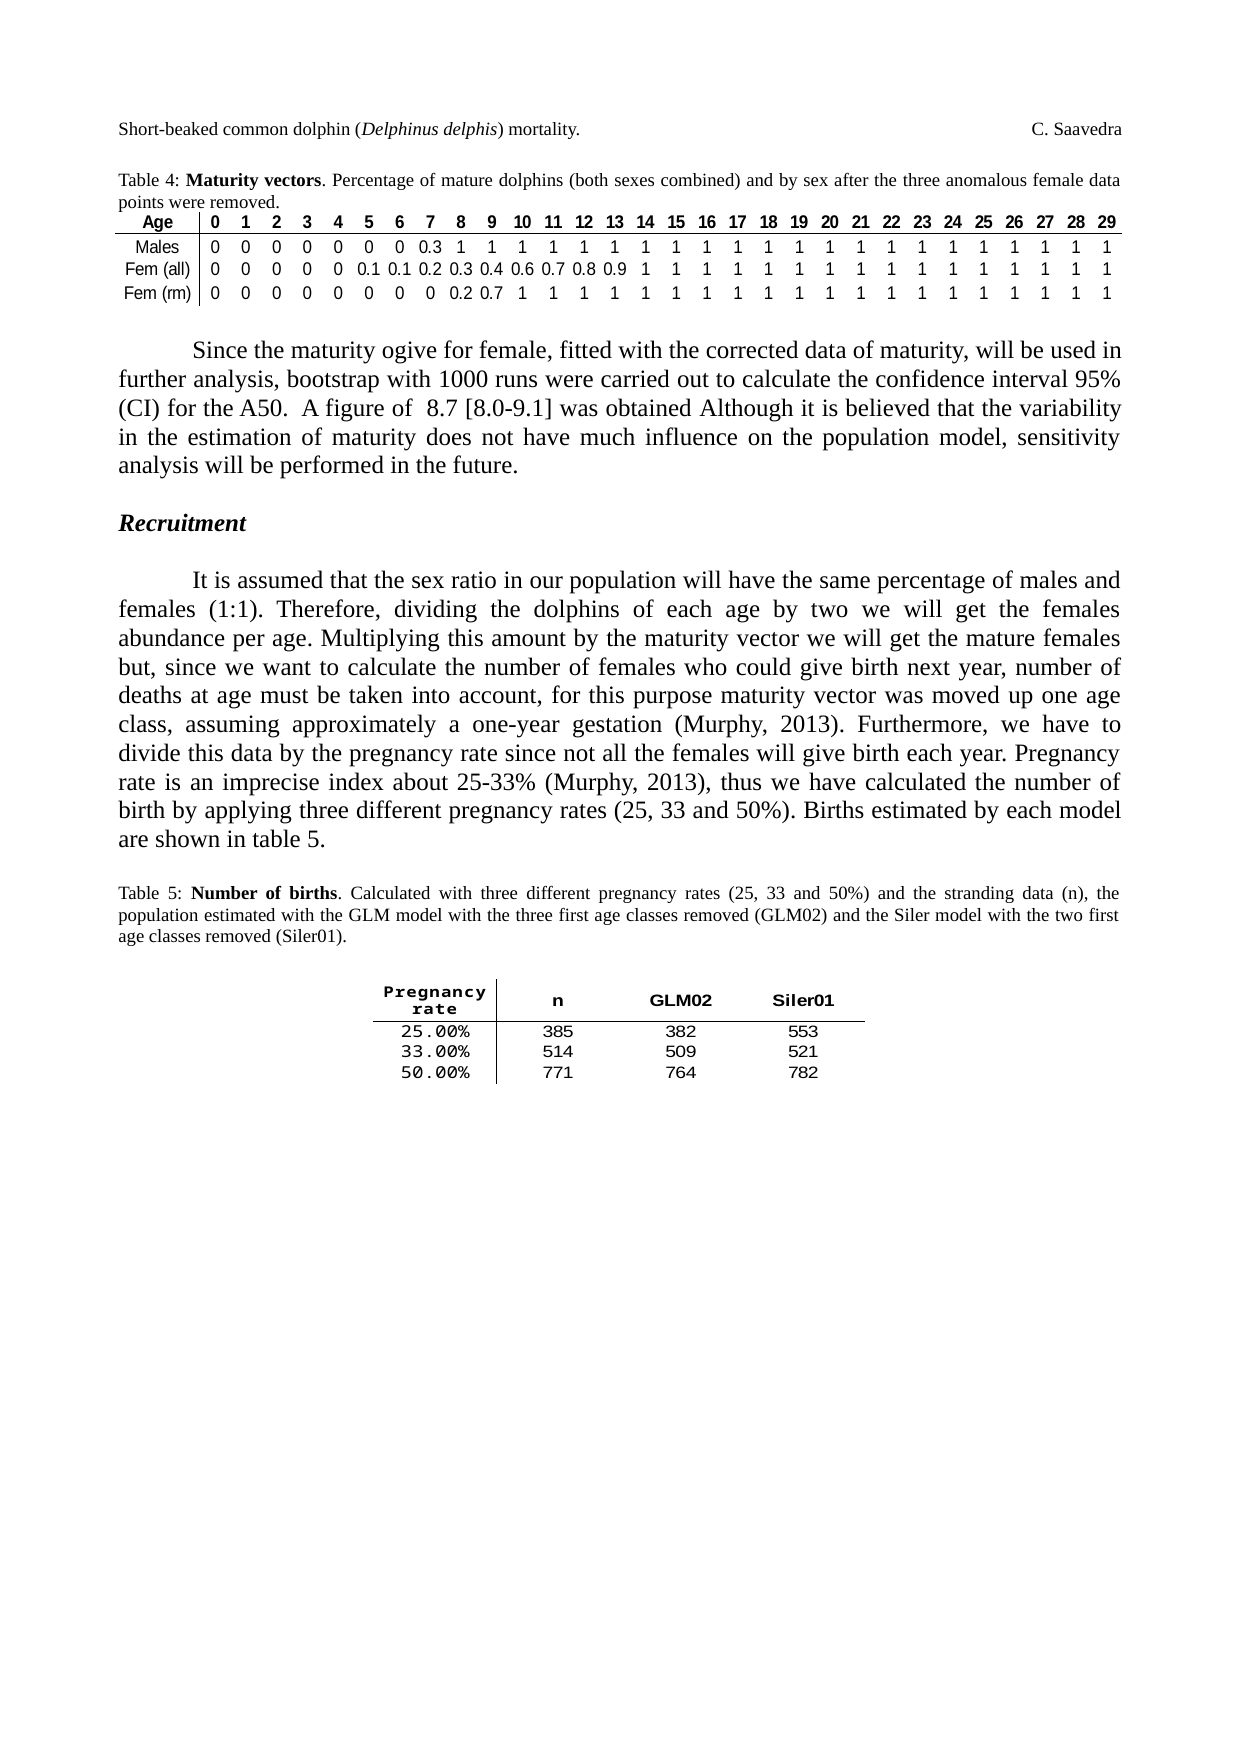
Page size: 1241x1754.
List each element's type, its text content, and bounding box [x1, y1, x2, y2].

text It is assumed that the sex ratio in our population will have the same percentage of males and females (1:1). Therefore, dividing the dolphins of each age by two we will get the females abundance per age. Multiplying this amount by the maturity vector we will get the mature females but, since we want to calculate the number of females who could give birth next year, number of deaths at age must be taken into account, for this purpose maturity vector was moved up one age class, assuming approximately a one-year gestation (Murphy, 2013). Furthermore, we have to divide this data by the pregnancy rate since not all the females will give birth each year. Pregnancy rate is an imprecise index about 25-33% (Murphy, 2013), thus we have calculated the number of birth by applying three different pregnancy rates (25, 33 and 50%). Births estimated by each model are shown in table 5. [118, 566, 1122, 853]
text Table 4: Maturity vectors. Percentage of mature dolphins (both sexes combined) and by sex after the three anomalous female data points were removed. [118, 169, 1122, 212]
text Since the maturity ogive for female, fitted with the corrected data of maturity, will be used in further analysis, bootstrap with 1000 runs were carried out to calculate the confidence interval 95% (CI) for the A50. A figure of 8.7 [8.0-9.1] was obtained Although it is believed that the variability in the estimation of maturity does not have much influence on the population model, sensitivity analysis will be performed in the future. [118, 336, 1122, 479]
text Recruitment [118, 508, 1122, 537]
text Table 5: Number of births. Calculated with three different pregnancy rates (25, 33 and 50%) and the stranding data (n), the population estimated with the GLM model with the three first age classes removed (GLM02) and the Siler model with the two first age classes removed (Siler01). [118, 882, 1122, 947]
